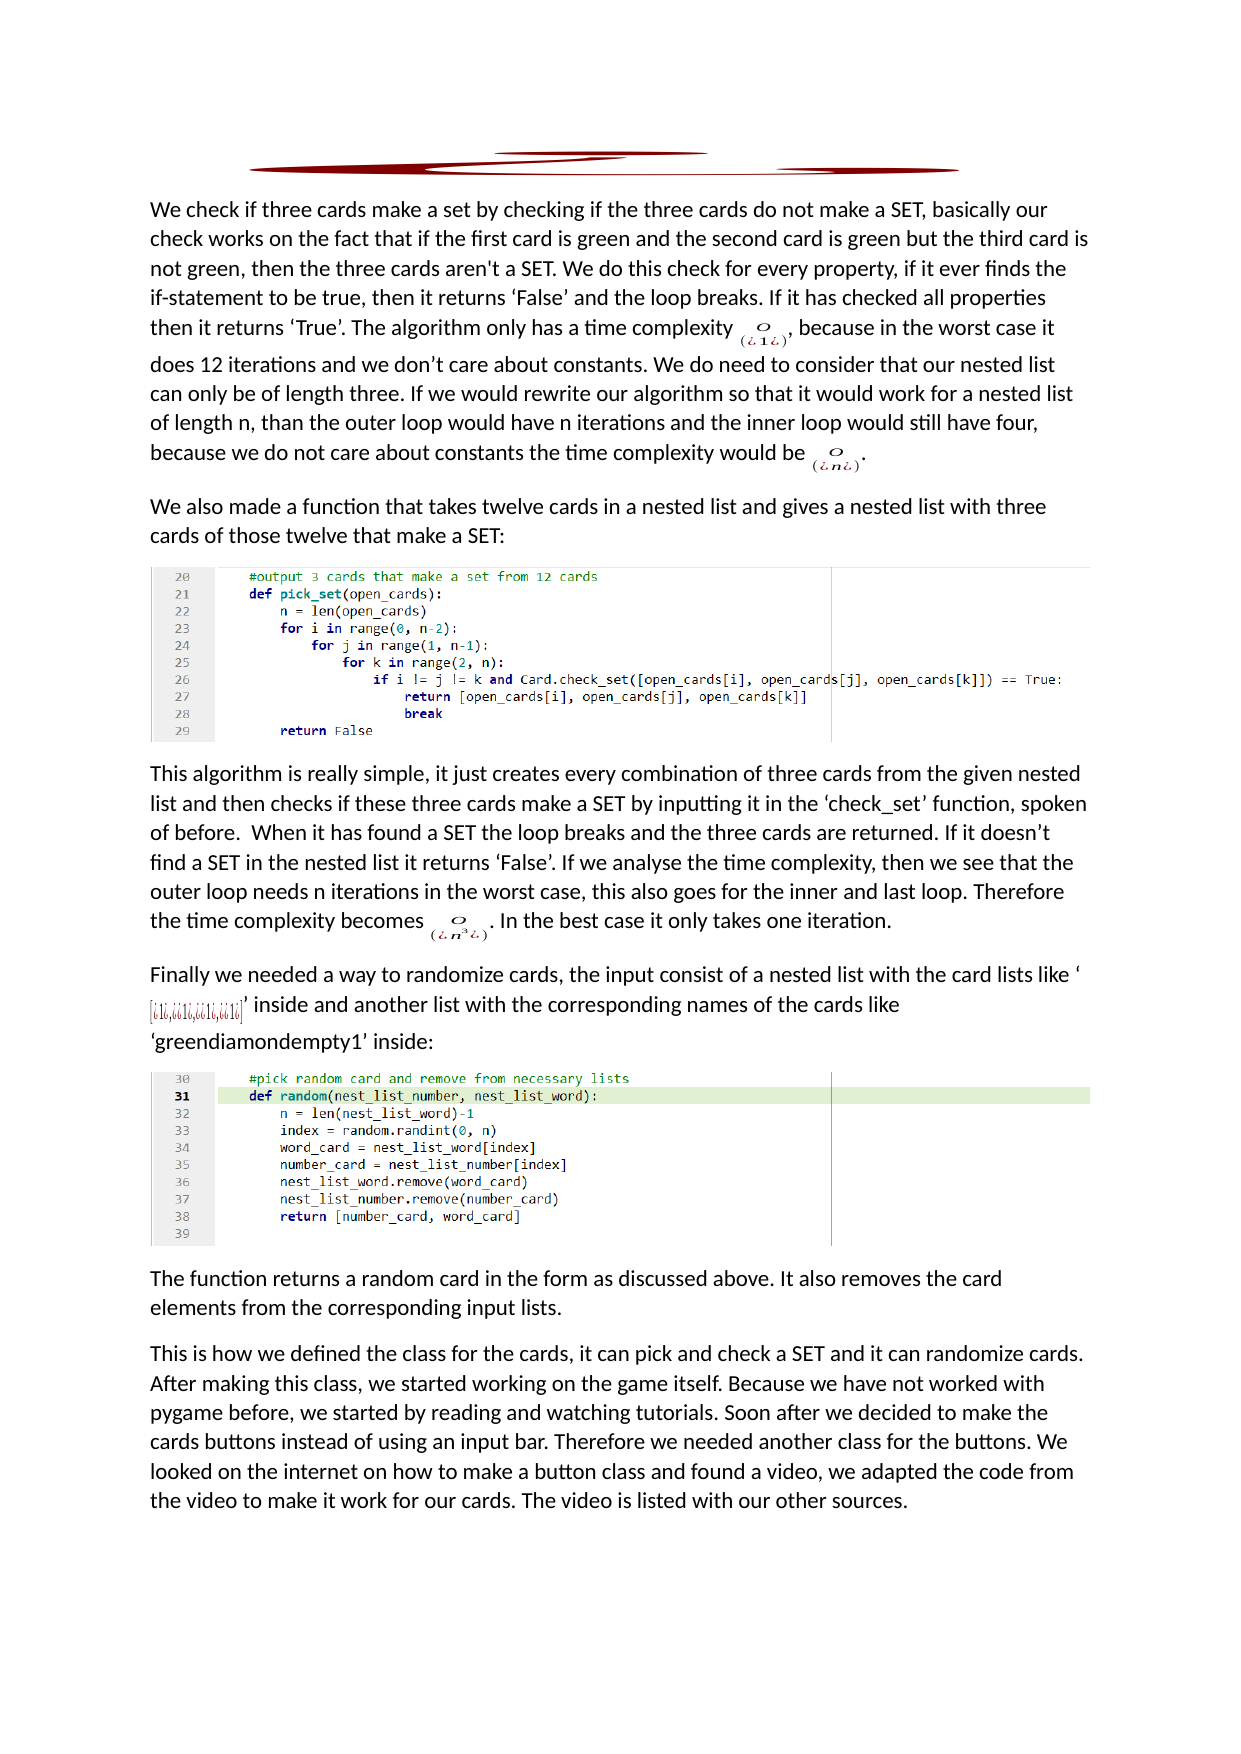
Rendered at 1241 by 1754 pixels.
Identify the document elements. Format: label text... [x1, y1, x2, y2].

text The function returns a random card in the form as discussed above. It also removes the card elements from the corresponding input lists. [150, 1264, 1090, 1321]
text This is how we defined the class for the cards, it can pick and check a SET and it can randomize cards. After making this class, we started working on the game itself. Because we have not worked with pygame before, we started by reading and watching tutorials. Soon after we decided to make the cards buttons instead of using an input bar. Therefore we needed another class for the buttons. We looked on the internet on how to make a button class and found a video, we adapted the code from the video to make it work for our cards. The video is listed with our other sources. [150, 1339, 1090, 1514]
text This algorithm is really simple, it just creates every combination of three cards from the given nested list and then checks if these three cards make a SET by inputting it in the ‘check_set’ function, spoken of before. When it has found a SET the loop breaks and the three cards are returned. If it doesn’t find a SET in the nested list it returns ‘False’. If we analyse the time complexity, then we see that the outer loop needs n iterations in the worst case, this also goes for the inner and last loop. Therefore the time complexity becomes . In the best case it only takes one iteration. [150, 759, 1090, 942]
text We also made a function that takes twelve cards in a nested list and gives a nested list with three cards of those twelve that make a SET: [150, 492, 1090, 549]
text Finally we needed a way to randomize cards, the input consist of a nested list with the card lists like ‘’ inside and another list with the corresponding names of the cards like ‘greendiamondempty1’ inside: [150, 960, 1090, 1055]
text We check if three cards make a set by checking if the three cards do not make a SET, basically our check works on the fact that if the first card is green and the second card is green but the third card is not green, then the three cards aren't a SET. We do this check for every property, if it ever finds the if-statement to be true, then it returns ‘False’ and the loop breaks. If it has checked all properties then it returns ‘True’. The algorithm only has a time complexity , because in the worst case it does 12 iterations and we don’t care about constants. We do need to consider that our nested list can only be of length three. If we would rewrite our algorithm so that it would work for a nested list of length n, than the outer loop would have n iterations and the inner loop would still have four, because we do not care about constants the time complexity would be . [150, 195, 1090, 474]
